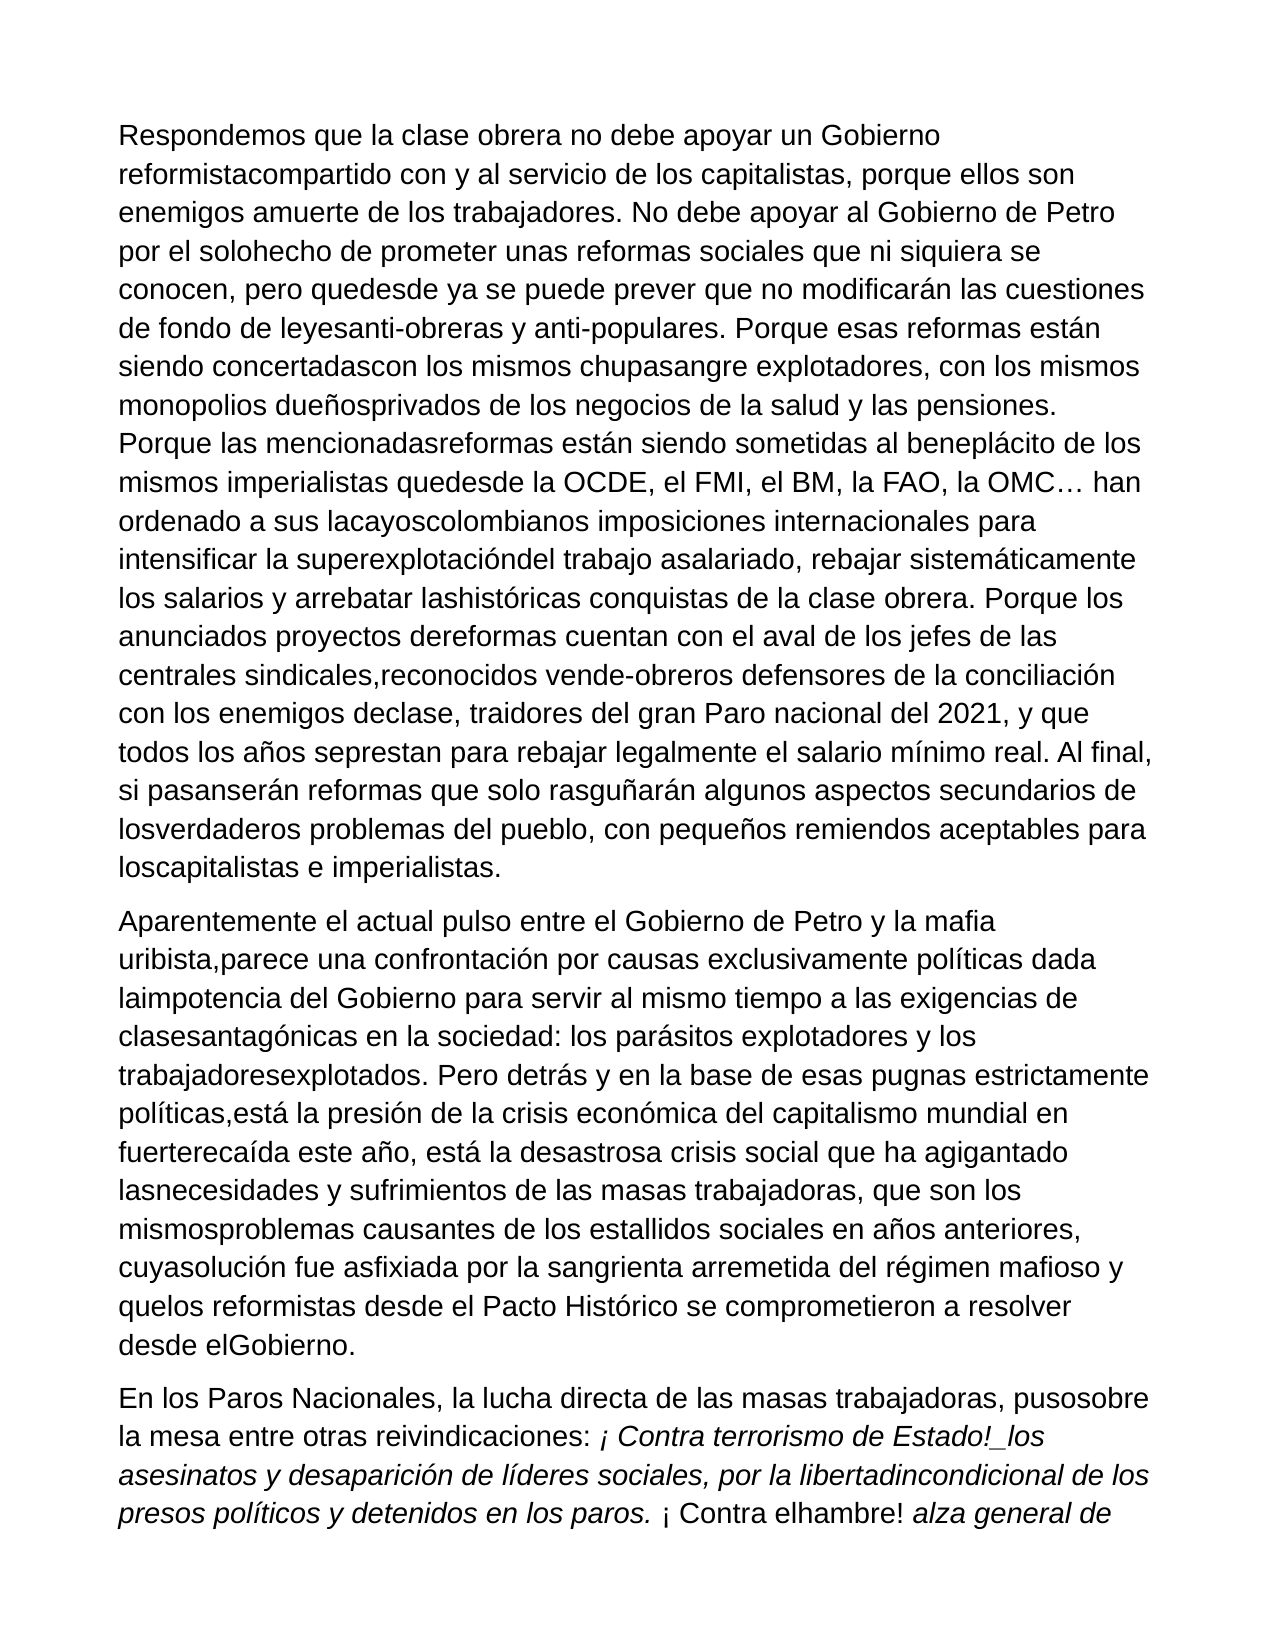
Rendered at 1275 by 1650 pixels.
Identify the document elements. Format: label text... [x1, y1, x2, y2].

text Respondemos que la clase obrera no debe apoyar un Gobierno reformistacompartido con y al servicio de los capitalistas, porque ellos son enemigos amuerte de los trabajadores. No debe apoyar al Gobierno de Petro por el solohecho de prometer unas reformas sociales que ni siquiera se conocen, pero quedesde ya se puede prever que no modificarán las cuestiones de fondo de leyesanti-obreras y anti-populares. Porque esas reformas están siendo concertadascon los mismos chupasangre explotadores, con los mismos monopolios dueñosprivados de los negocios de la salud y las pensiones. Porque las mencionadasreformas están siendo sometidas al beneplácito de los mismos imperialistas quedesde la OCDE, el FMI, el BM, la FAO, la OMC… han ordenado a sus lacayoscolombianos imposiciones internacionales para intensificar la superexplotacióndel trabajo asalariado, rebajar sistemáticamente los salarios y arrebatar lashistóricas conquistas de la clase obrera. Porque los anunciados proyectos dereformas cuentan con el aval de los jefes de las centrales sindicales,reconocidos vende-obreros defensores de la conciliación con los enemigos declase, traidores del gran Paro nacional del 2021, y que todos los años seprestan para rebajar legalmente el salario mínimo real. Al final, si pasanserán reformas que solo rasguñarán algunos aspectos secundarios de losverdaderos problemas del pueblo, con pequeños remiendos aceptables para loscapitalistas e imperialistas. [118, 118, 1157, 884]
text En los Paros Nacionales, la lucha directa de las masas trabajadoras, pusosobre la mesa entre otras reivindicaciones: ¡ Contra terrorismo de Estado!_los asesinatos y desaparición de líderes sociales, por la libertadincondicional de los presos políticos y detenidos en los paros. ¡ Contra elhambre! alza general de [118, 1381, 1157, 1530]
text Aparentemente el actual pulso entre el Gobierno de Petro y la mafia uribista,parece una confrontación por causas exclusivamente políticas dada laimpotencia del Gobierno para servir al mismo tiempo a las exigencias de clasesantagónicas en la sociedad: los parásitos explotadores y los trabajadoresexplotados. Pero detrás y en la base de esas pugnas estrictamente políticas,está la presión de la crisis económica del capitalismo mundial en fuerterecaída este año, está la desastrosa crisis social que ha agigantado lasnecesidades y sufrimientos de las masas trabajadoras, que son los mismosproblemas causantes de los estallidos sociales en años anteriores, cuyasolución fue asfixiada por la sangrienta arremetida del régimen mafioso y quelos reformistas desde el Pacto Histórico se comprometieron a resolver desde elGobierno. [118, 903, 1157, 1361]
